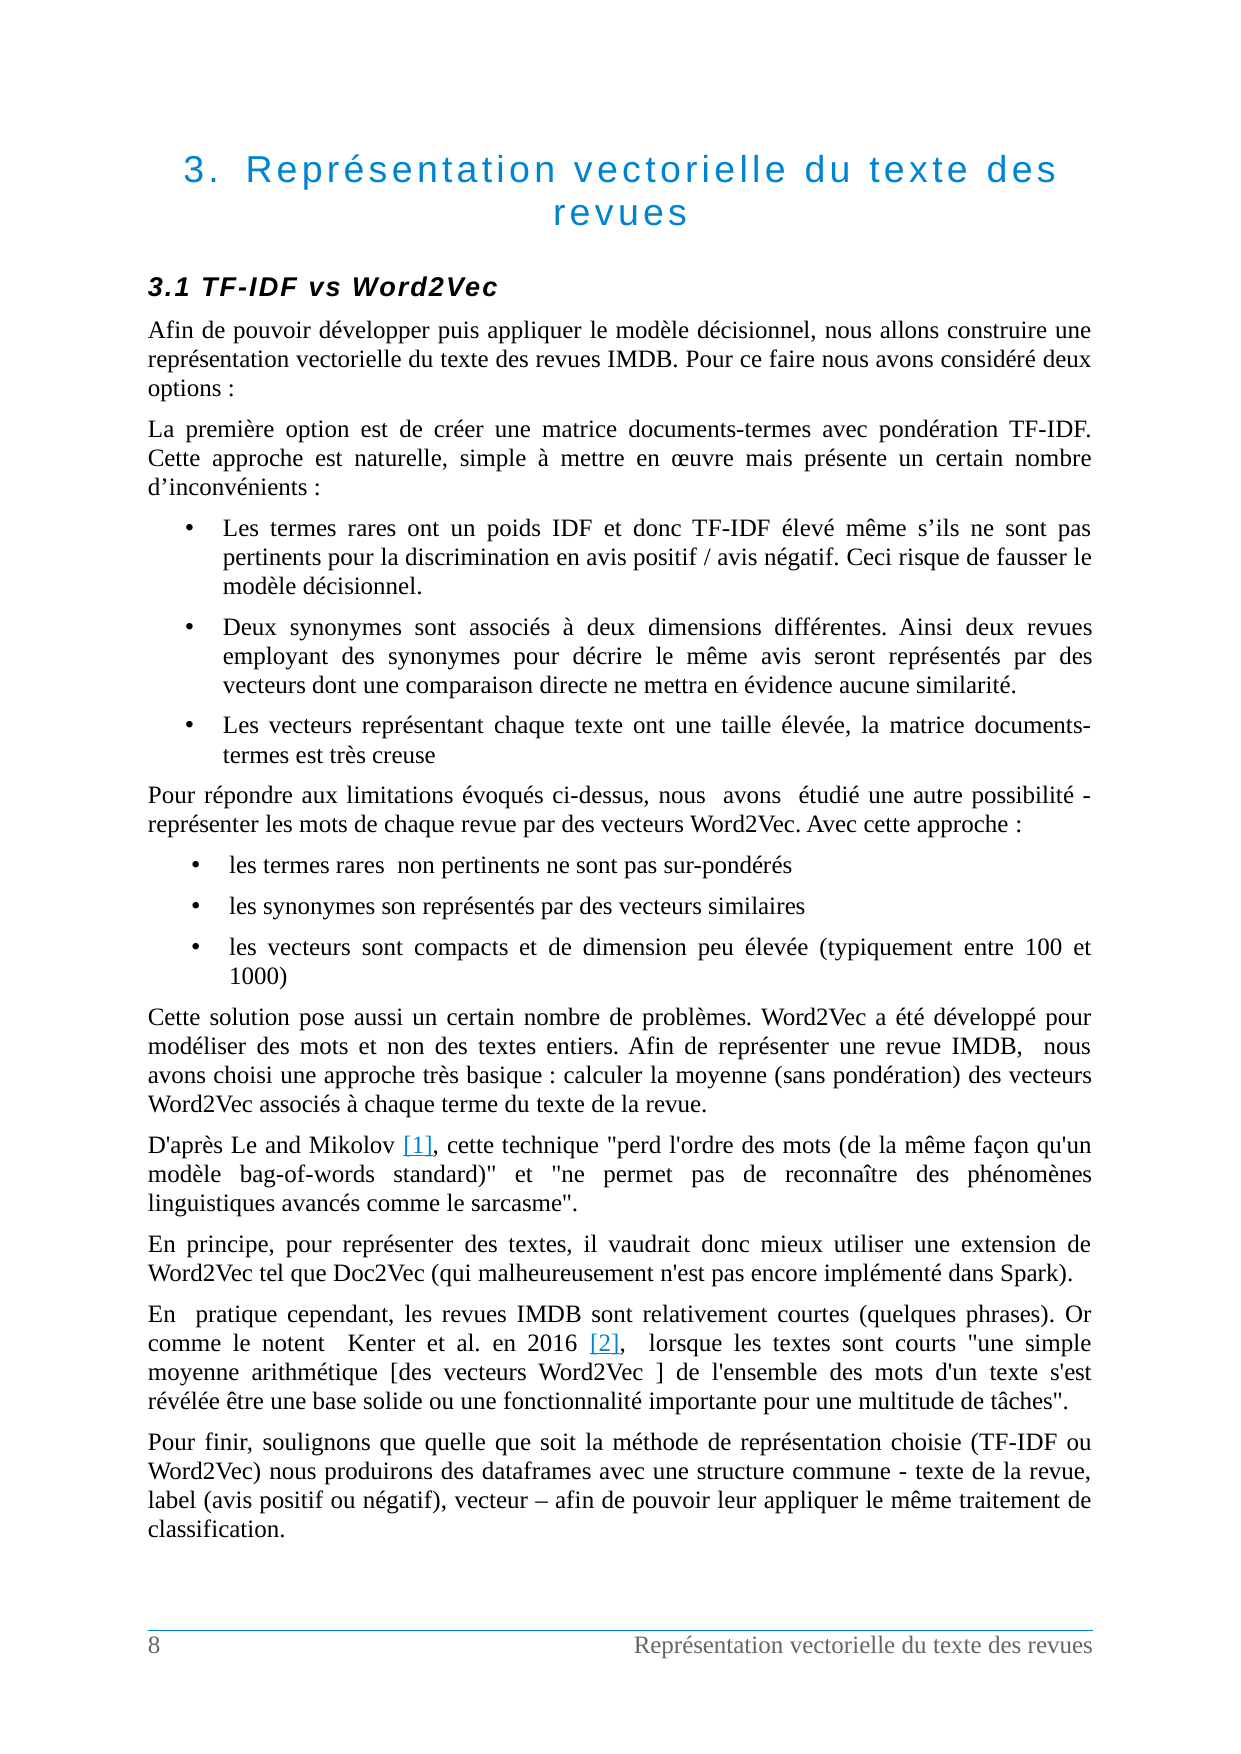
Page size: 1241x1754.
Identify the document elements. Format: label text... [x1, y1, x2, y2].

list les vecteurs sont compacts et de dimension peu élevée (typiquement entre 100 et 1000) [191, 932, 1093, 990]
text Cette solution pose aussi un certain nombre de problèmes. Word2Vec a été développé pour modéliser des mots et non des textes entiers. Afin de représenter une revue IMDB, nous avons choisi une approche très basique : calculer la moyenne (sans pondération) des vecteurs Word2Vec associés à chaque terme du texte de la revue. [148, 1002, 1093, 1118]
text D'après Le and Mikolov [1], cette technique "perd l'ordre des mots (de la même façon qu'un modèle bag-of-words standard)" et "ne permet pas de reconnaître des phénomènes linguistiques avancés comme le sarcasme". [148, 1130, 1093, 1217]
subtitle Représentation vectorielle du texte des revues [148, 148, 1093, 234]
list Deux synonymes sont associés à deux dimensions différentes. Ainsi deux revues employant des synonymes pour décrire le même avis seront représentés par des vecteurs dont une comparaison directe ne mettra en évidence aucune similarité. [185, 611, 1093, 699]
text En principe, pour représenter des textes, il vaudrait donc mieux utiliser une extension de Word2Vec tel que Doc2Vec (qui malheureusement n'est pas encore implémenté dans Spark). [148, 1229, 1093, 1287]
text Pour répondre aux limitations évoqués ci-dessus, nous avons étudié une autre possibilité - représenter les mots de chaque revue par des vecteurs Word2Vec. Avec cette approche : [148, 780, 1093, 838]
text La première option est de créer une matrice documents-termes avec pondération TF-IDF. Cette approche est naturelle, simple à mettre en œuvre mais présente un certain nombre d’inconvénients : [148, 413, 1093, 501]
list les synonymes son représentés par des vecteurs similaires [191, 891, 1093, 920]
text Afin de pouvoir développer puis appliquer le modèle décisionnel, nous allons construire une représentation vectorielle du texte des revues IMDB. Pour ce faire nous avons considéré deux options : [148, 314, 1093, 402]
subtitle 3.1 TF-IDF vs Word2Vec [148, 271, 1093, 302]
list les termes rares non pertinents ne sont pas sur-pondérés [191, 850, 1093, 879]
text En pratique cependant, les revues IMDB sont relativement courtes (quelques phrases). Or comme le notent Kenter et al. en 2016 [2], lorsque les textes sont courts "une simple moyenne arithmétique [des vecteurs Word2Vec ] de l'ensemble des mots d'un texte s'est révélée être une base solide ou une fonctionnalité importante pour une multitude de tâches". [148, 1299, 1093, 1415]
text Pour finir, soulignons que quelle que soit la méthode de représentation choisie (TF-IDF ou Word2Vec) nous produirons des dataframes avec une structure commune - texte de la revue, label (avis positif ou négatif), vecteur – afin de pouvoir leur appliquer le même traitement de classification. [148, 1427, 1093, 1543]
list Les termes rares ont un poids IDF et donc TF-IDF élevé même s’ils ne sont pas pertinents pour la discrimination en avis positif / avis négatif. Ceci risque de fausser le modèle décisionnel. [185, 512, 1093, 600]
list Les vecteurs représentant chaque texte ont une taille élevée, la matrice documents-termes est très creuse [185, 710, 1093, 768]
